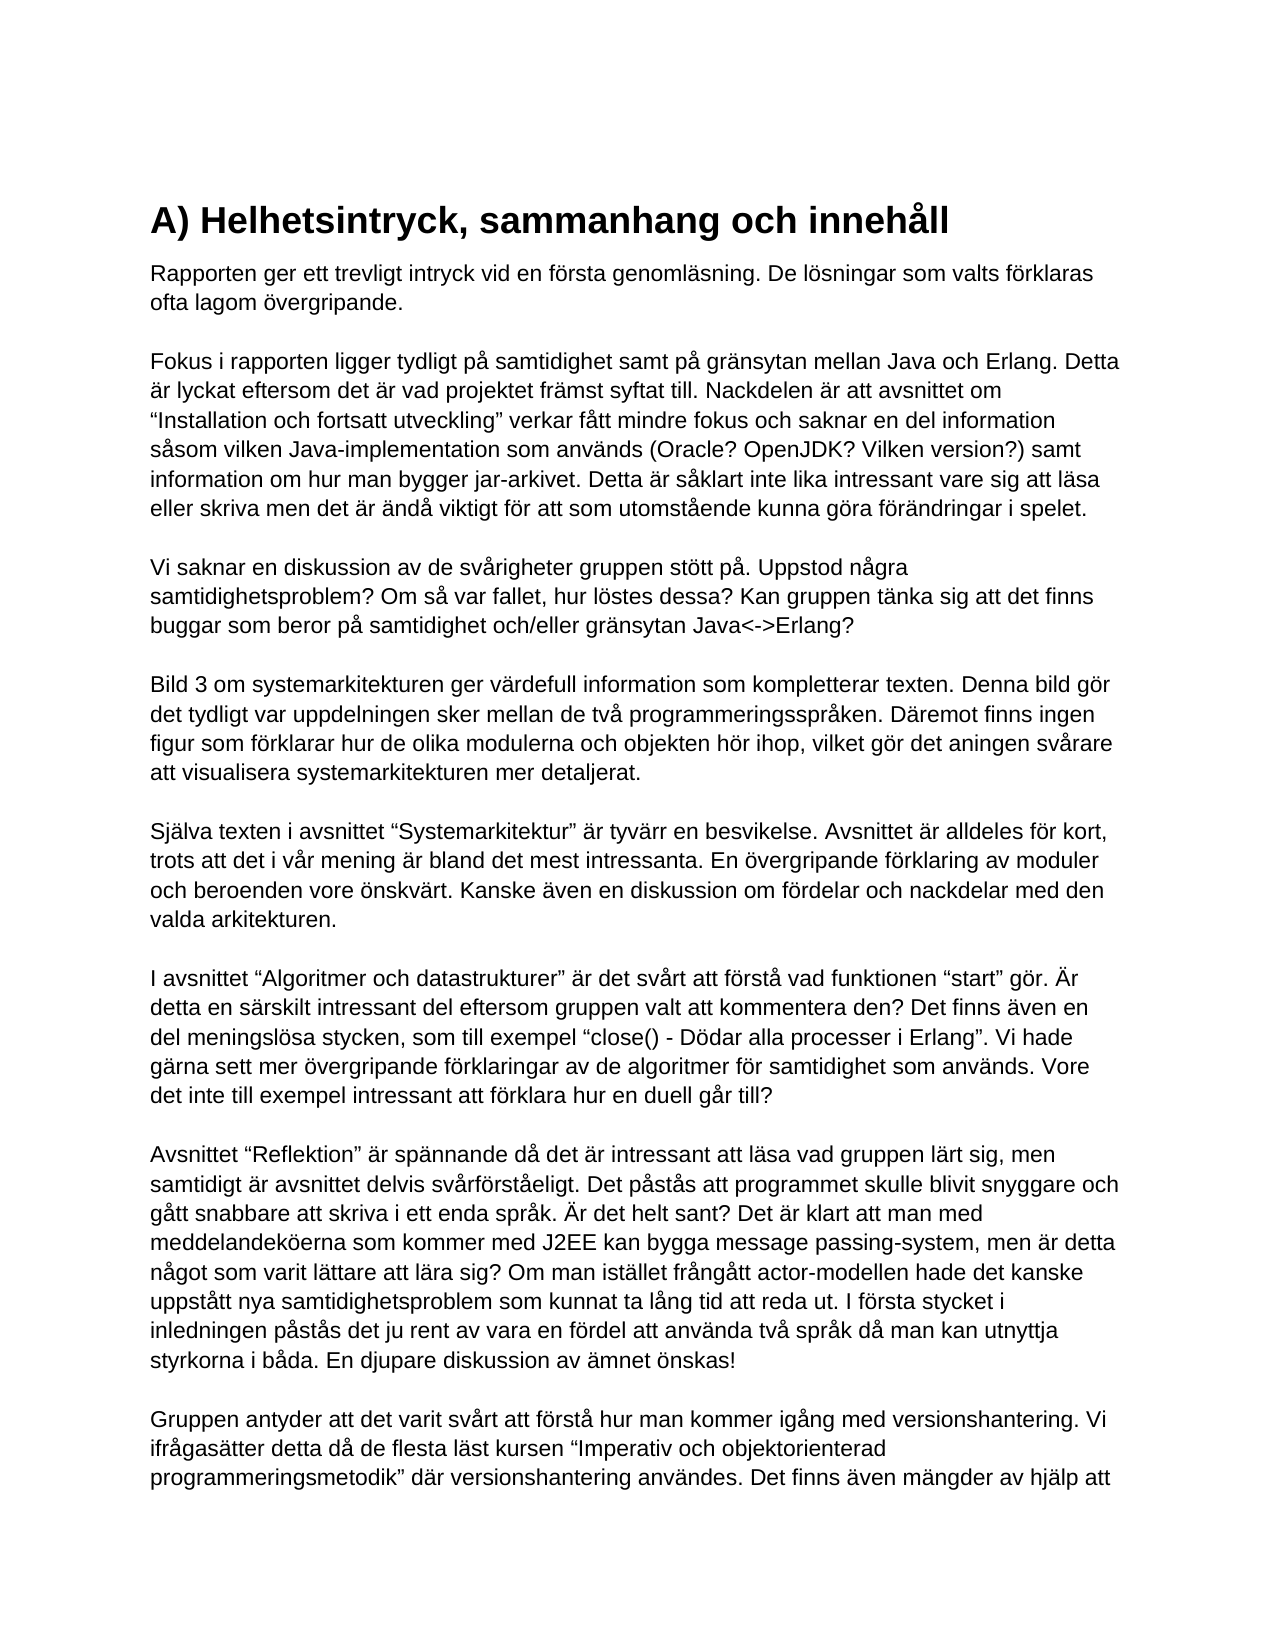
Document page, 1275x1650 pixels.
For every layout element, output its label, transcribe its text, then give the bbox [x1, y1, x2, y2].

text Bild 3 om systemarkitekturen ger värdefull information som kompletterar texten. Denna bild gör det tydligt var uppdelningen sker mellan de två programmeringsspråken. Däremot finns ingen figur som förklarar hur de olika modulerna och objekten hör ihop, vilket gör det aningen svårare att visualisera systemarkitekturen mer detaljerat. [150, 672, 1125, 786]
text Fokus i rapporten ligger tydligt på samtidighet samt på gränsytan mellan Java och Erlang. Detta är lyckat eftersom det är vad projektet främst syftat till. Nackdelen är att avsnittet om “Installation och fortsatt utveckling” verkar fått mindre fokus och saknar en del information såsom vilken Java-implementation som används (Oracle? OpenJDK? Vilken version?) samt information om hur man bygger jar-arkivet. Detta är såklart inte lika intressant vare sig att läsa eller skriva men det är ändå viktigt för att som utomstående kunna göra förändringar i spelet. [150, 349, 1125, 521]
text I avsnittet “Algoritmer och datastrukturer” är det svårt att förstå vad funktionen “start” gör. Är detta en särskilt intressant del eftersom gruppen valt att kommentera den? Det finns även en del meningslösa stycken, som till exempel “close() - Dödar alla processer i Erlang”. Vi hade gärna sett mer övergripande förklaringar av de algoritmer för samtidighet som används. Vore det inte till exempel intressant att förklara hur en duell går till? [150, 966, 1125, 1109]
text Rapporten ger ett trevligt intryck vid en första genomläsning. De lösningar som valts förklaras ofta lagom övergripande. [150, 261, 1125, 316]
text Själva texten i avsnittet “Systemarkitektur” är tyvärr en besvikelse. Avsnittet är alldeles för kort, trots att det i vår mening är bland det mest intressanta. En övergripande förklaring av moduler och beroenden vore önskvärt. Kanske även en diskussion om fördelar och nackdelar med den valda arkitekturen. [150, 819, 1125, 932]
text Avsnittet “Reflektion” är spännande då det är intressant att läsa vad gruppen lärt sig, men samtidigt är avsnittet delvis svårförståeligt. Det påstås att programmet skulle blivit snyggare och gått snabbare att skriva i ett enda språk. Är det helt sant? Det är klart att man med meddelandeköerna som kommer med J2EE kan bygga message passing-system, men är detta något som varit lättare att lära sig? Om man istället frångått actor-modellen hade det kanske uppstått nya samtidighetsproblem som kunnat ta lång tid att reda ut. I första stycket i inledningen påstås det ju rent av vara en fördel att använda två språk då man kan utnyttja styrkorna i båda. En djupare diskussion av ämnet önskas! [150, 1142, 1125, 1373]
text Gruppen antyder att det varit svårt att förstå hur man kommer igång med versionshantering. Vi ifrågasätter detta då de flesta läst kursen “Imperativ och objektorienterad programmeringsmetodik” där versionshantering användes. Det finns även mängder av hjälp att [150, 1406, 1125, 1491]
text Vi saknar en diskussion av de svårigheter gruppen stött på. Uppstod några samtidighetsproblem? Om så var fallet, hur löstes dessa? Kan gruppen tänka sig att det finns buggar som beror på samtidighet och/eller gränsytan Java<->Erlang? [150, 554, 1125, 639]
subtitle A) Helhetsintryck, sammanhang och innehåll [150, 200, 1125, 242]
